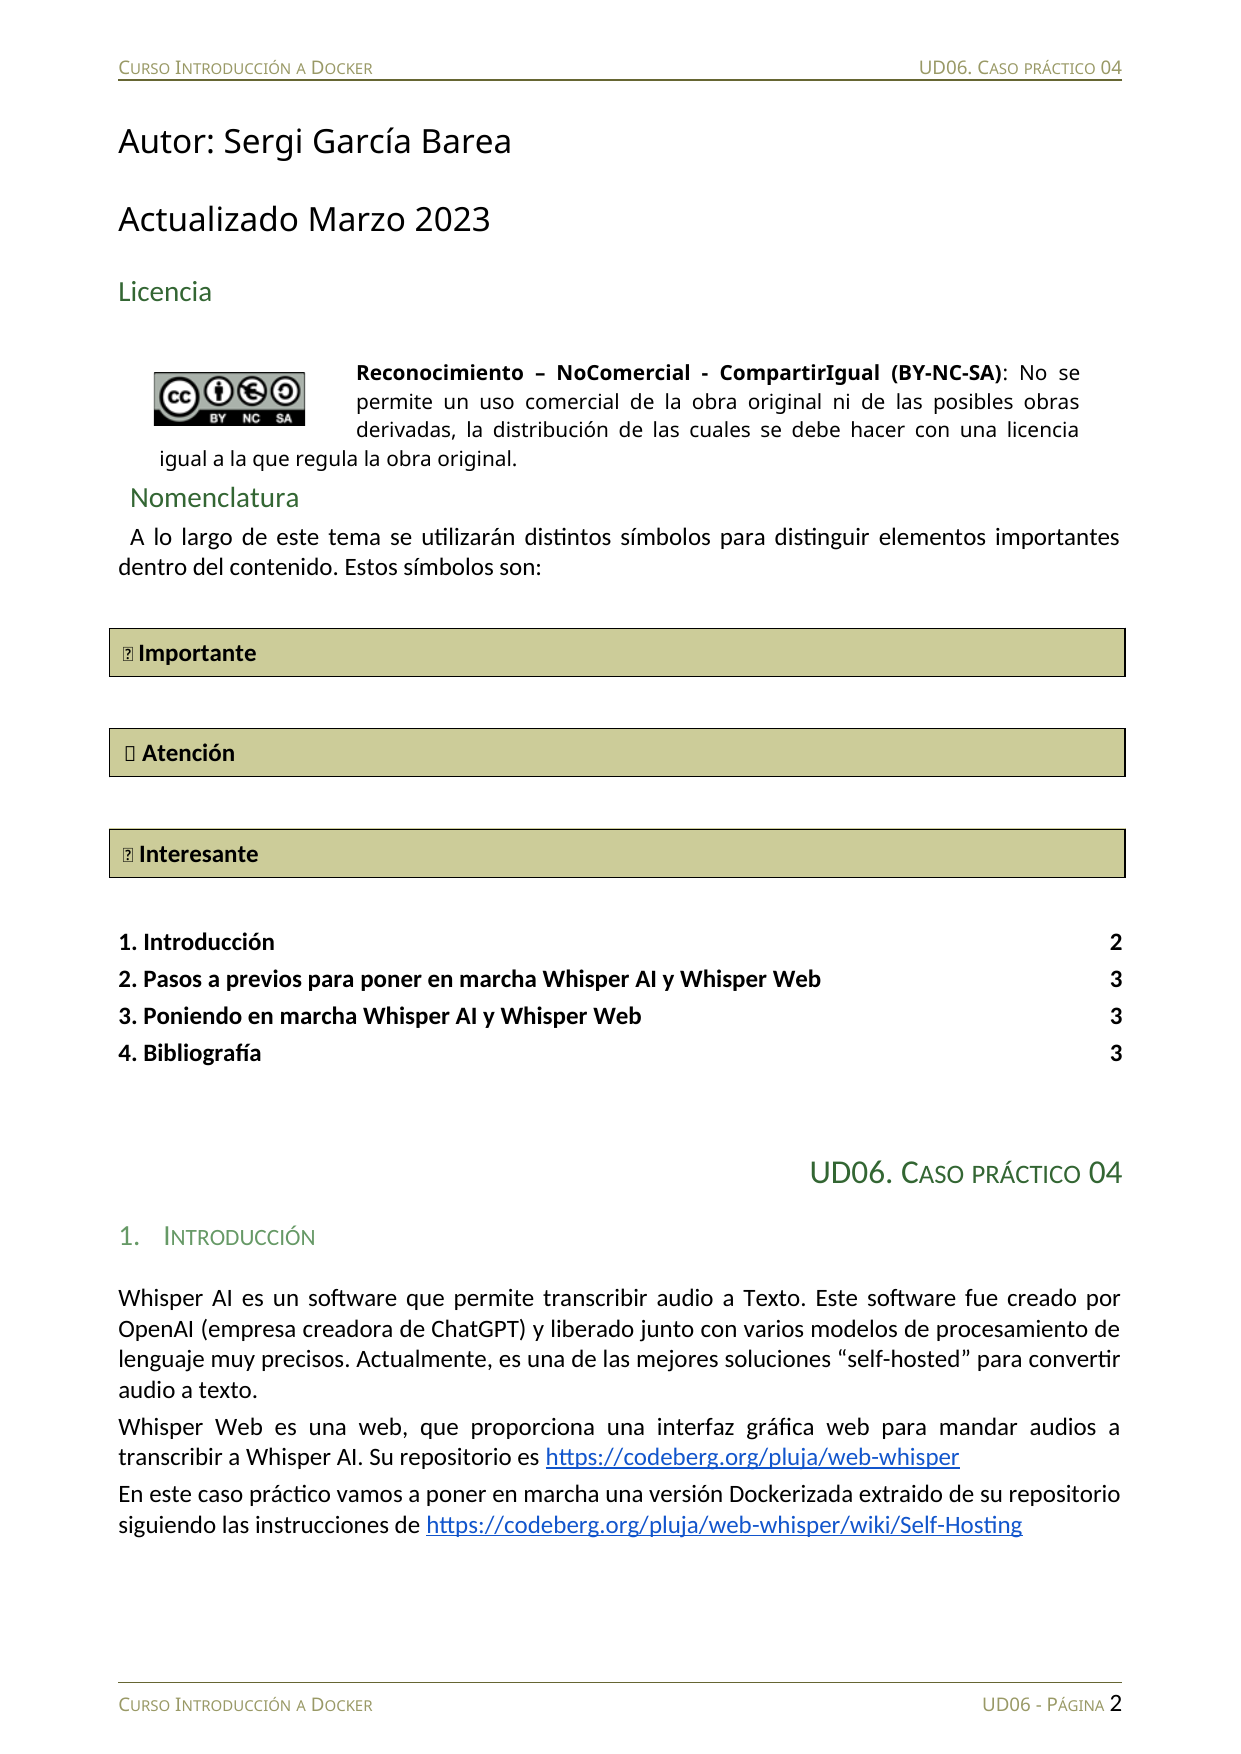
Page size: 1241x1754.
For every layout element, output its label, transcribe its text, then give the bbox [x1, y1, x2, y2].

text 2. Pasos a previos para poner en marcha Whisper AI y Whisper Web 3 [118, 963, 1122, 994]
text Licencia [118, 273, 1122, 309]
text 1. Introducción 2 [118, 927, 1122, 957]
text 💬 Interesante [110, 830, 1124, 877]
text 4. Bibliografía 3 [118, 1037, 1122, 1067]
text 📖 Importante [110, 629, 1124, 676]
text A lo largo de este tema se utilizarán distintos símbolos para distinguir elementos importantes dentro del contenido. Estos símbolos son: [118, 521, 1122, 582]
subtitle Introducción [118, 1217, 1122, 1252]
text Actualizado Marzo 2023 [118, 196, 1122, 241]
text Autor: Sergi García Barea [118, 118, 1122, 163]
text En este caso práctico vamos a poner en marcha una versión Dockerizada extraido de su repositorio siguiendo las instrucciones de https://codeberg.org/pluja/web-whisper/wiki/Self-Hosting [118, 1478, 1122, 1539]
text Nomenclatura [118, 479, 1122, 514]
text 3. Poniendo en marcha Whisper AI y Whisper Web 3 [118, 1000, 1122, 1031]
text UD06. Caso práctico 04 [118, 1151, 1122, 1192]
text ❕ Atención [110, 729, 1124, 776]
text Whisper Web es una web, que proporciona una interfaz gráfica web para mandar audios a transcribir a Whisper AI. Su repositorio es https://codeberg.org/pluja/web-whisper [118, 1411, 1122, 1472]
picture [153, 372, 306, 426]
text Reconocimiento – NoComercial - CompartirIgual (BY-NC-SA): No se permite un uso comercial de la obra original ni de las posibles obras derivadas, la distribución de las cuales se debe hacer con una licencia igual a la que regula la obra original. [159, 358, 1080, 472]
text Whisper AI es un software que permite transcribir audio a Texto. Este software fue creado por OpenAI (empresa creadora de ChatGPT) y liberado junto con varios modelos de procesamiento de lenguaje muy precisos. Actualmente, es una de las mejores soluciones “self-hosted” para convertir audio a texto. [118, 1282, 1122, 1404]
